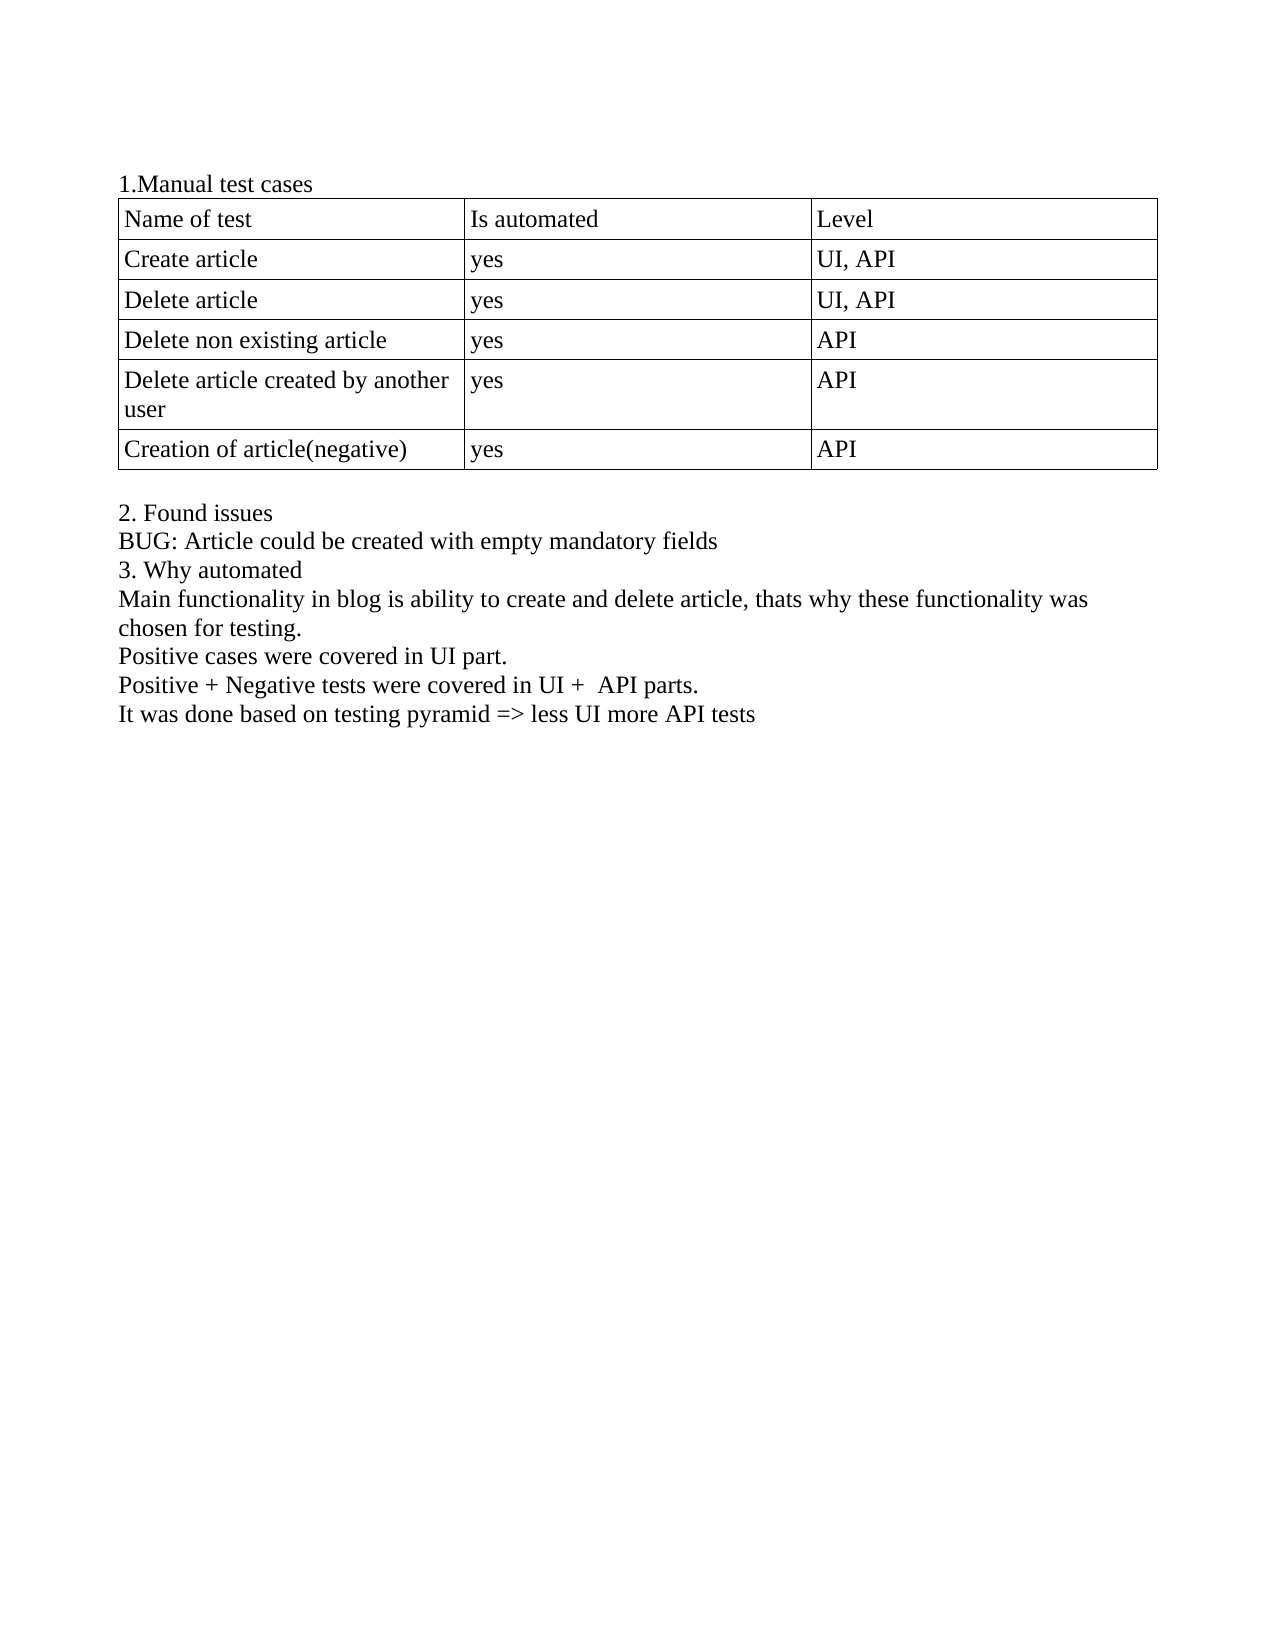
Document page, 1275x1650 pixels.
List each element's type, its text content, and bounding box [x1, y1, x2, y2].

table_cell Delete article created by another user [119, 360, 464, 429]
text Positive + Negative tests were covered in UI + API parts. [118, 670, 1157, 699]
table_header Level [812, 199, 1157, 239]
table_cell UI, API [812, 240, 1157, 279]
text 2. Found issues [118, 498, 1157, 526]
table_cell yes [465, 320, 811, 359]
table_cell API [812, 360, 1157, 429]
table_cell yes [465, 360, 811, 429]
table_cell API [812, 430, 1157, 469]
table_cell UI, API [812, 280, 1157, 319]
table_header Is automated [465, 199, 811, 239]
text Main functionality in blog is ability to create and delete article, thats why these functionality was chosen for testing. [118, 584, 1157, 641]
table_cell Creation of article(negative) [119, 430, 464, 469]
table_cell yes [465, 430, 811, 469]
table_cell API [812, 320, 1157, 359]
text Positive cases were covered in UI part. [118, 641, 1157, 670]
text 3. Why automated [118, 555, 1157, 584]
table_cell yes [465, 240, 811, 279]
text BUG: Article could be created with empty mandatory fields [118, 526, 1157, 555]
text 1.Manual test cases [118, 169, 1157, 198]
table_header Name of test [119, 199, 464, 239]
table_cell Delete article [119, 280, 464, 319]
table_cell yes [465, 280, 811, 319]
table_cell Delete non existing article [119, 320, 464, 359]
text It was done based on testing pyramid => less UI more API tests [118, 699, 1157, 728]
table_cell Create article [119, 240, 464, 279]
